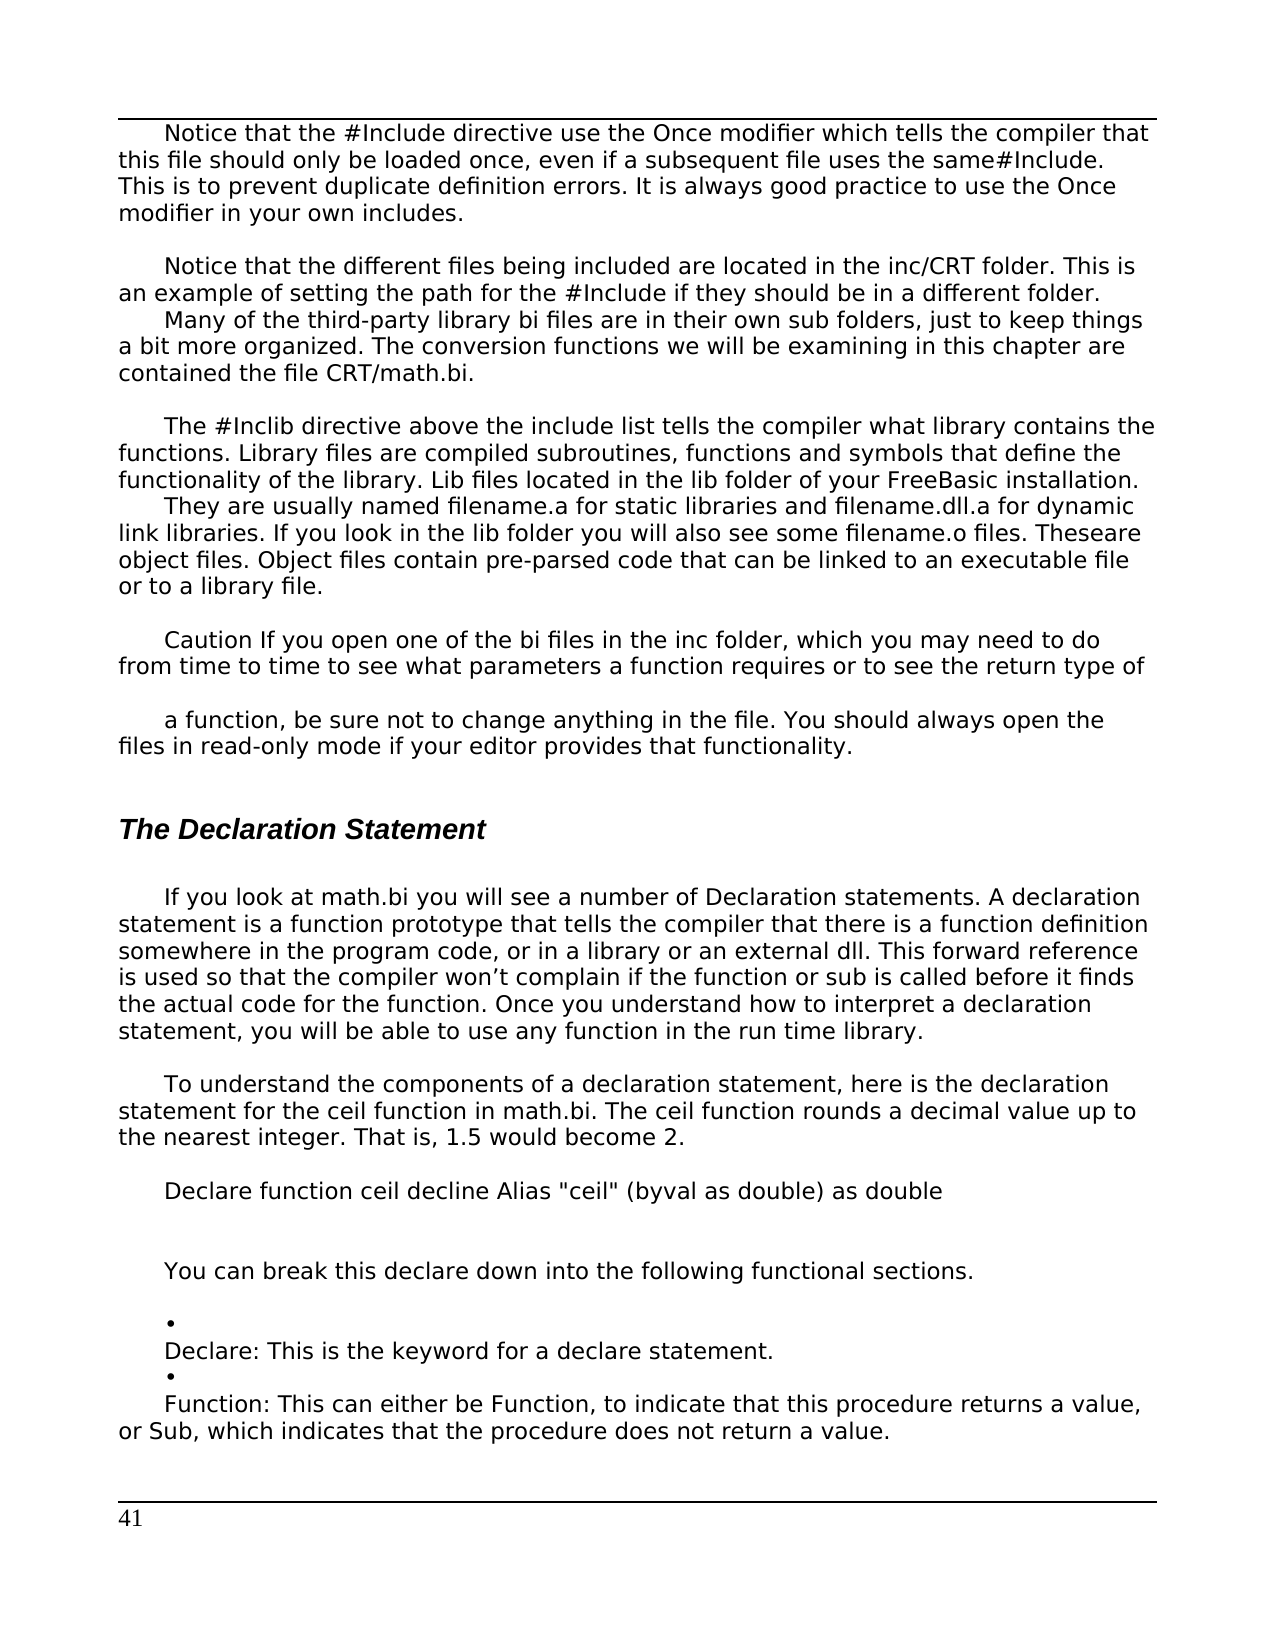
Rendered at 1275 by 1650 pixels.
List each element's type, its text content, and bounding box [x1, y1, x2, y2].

text Function: This can either be Function, to indicate that this procedure returns a value, or Sub, which indicates that the procedure does not return a value. [118, 1391, 1157, 1444]
text a function, be sure not to change anything in the file. You should always open the files in read-only mode if your editor provides that functionality. [118, 707, 1157, 760]
text They are usually named filename.a for static libraries and filename.dll.a for dynamic link libraries. If you look in the lib folder you will also see some filename.o files. Theseare object files. Object files contain pre-parsed code that can be linked to an executable file or to a library file. [118, 493, 1157, 600]
text Declare: This is the keyword for a declare statement. [118, 1338, 1157, 1364]
text • [118, 1311, 1157, 1338]
text You can break this declare down into the following functional sections. [118, 1258, 1157, 1284]
text Caution If you open one of the bi files in the inc folder, which you may need to do from time to time to see what parameters a function requires or to see the return type of [118, 627, 1157, 680]
text If you look at math.bi you will see a number of Declaration statements. A declaration statement is a function prototype that tells the compiler that there is a function definition somewhere in the program code, or in a library or an external dll. This forward reference is used so that the compiler won’t complain if the function or sub is called before it finds the actual code for the function. Once you understand how to interpret a declaration statement, you will be able to use any function in the run time library. [118, 884, 1157, 1044]
text To understand the components of a declaration statement, here is the declaration statement for the ceil function in math.bi. The ceil function rounds a decimal value up to the nearest integer. That is, 1.5 would become 2. [118, 1071, 1157, 1151]
text Notice that the #Include directive use the Once modifier which tells the compiler that this file should only be loaded once, even if a subsequent file uses the same#Include. This is to prevent duplicate definition errors. It is always good practice to use the Once modifier in your own includes. [118, 120, 1157, 227]
text Notice that the different files being included are located in the inc/CRT folder. This is an example of setting the path for the #Include if they should be in a different folder. [118, 253, 1157, 307]
subtitle The Declaration Statement [118, 812, 1157, 845]
text Declare function ceil decline Alias "ceil" (byval as double) as double [118, 1178, 1157, 1204]
text • [118, 1364, 1157, 1391]
text Many of the third-party library bi files are in their own sub folders, just to keep things a bit more organized. The conversion functions we will be examining in this chapter are contained the file CRT/math.bi. [118, 307, 1157, 387]
text The #Inclib directive above the include list tells the compiler what library contains the functions. Library files are compiled subroutines, functions and symbols that define the functionality of the library. Lib files located in the lib folder of your FreeBasic installation. [118, 413, 1157, 493]
